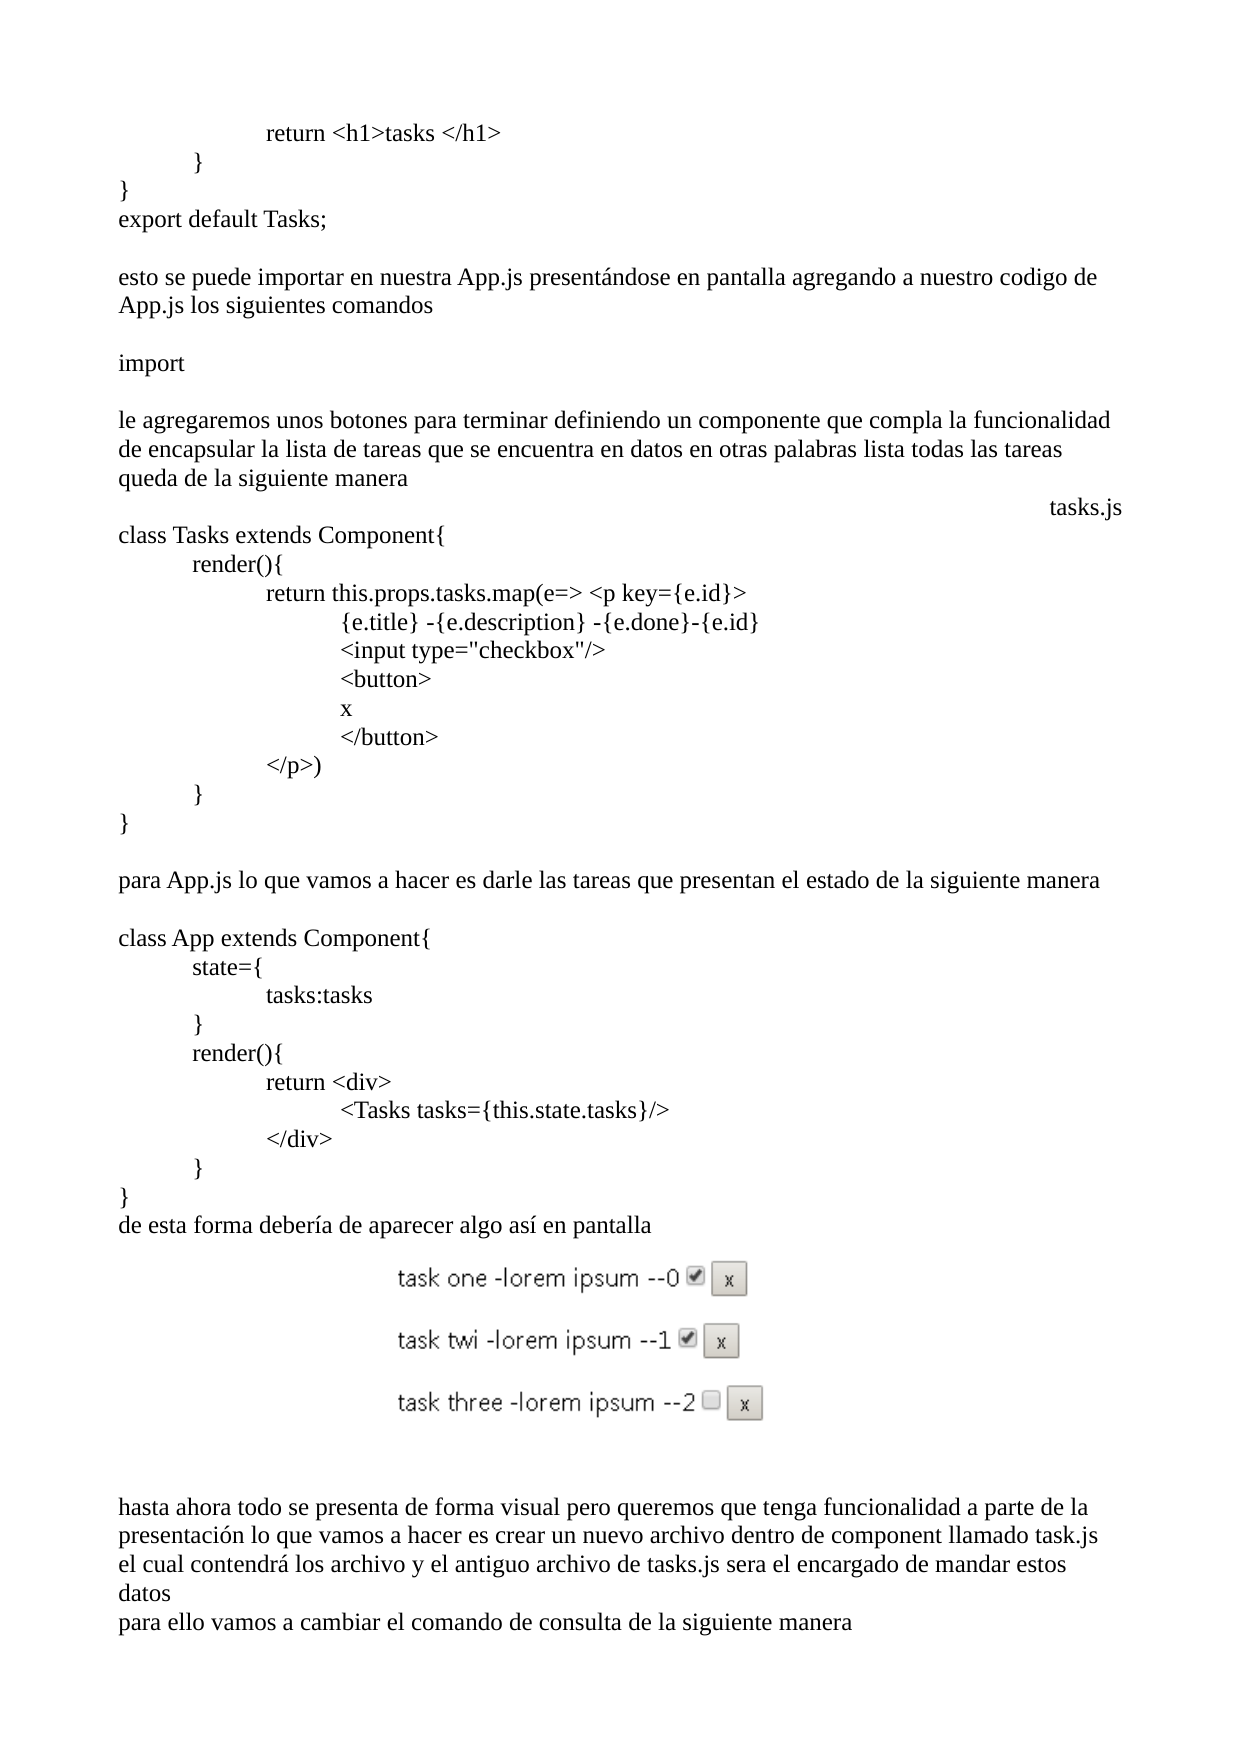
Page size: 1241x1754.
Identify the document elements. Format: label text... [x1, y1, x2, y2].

text } [118, 1009, 1122, 1038]
text {e.title} -{e.description} -{e.done}-{e.id} [118, 607, 1122, 636]
text tasks.js [118, 492, 1122, 521]
text } [118, 147, 1122, 176]
text </div> [118, 1124, 1122, 1153]
text return this.props.tasks.map(e=> <p key={e.id}> [118, 578, 1122, 607]
text <input type="checkbox"/> [118, 636, 1122, 664]
text } [118, 176, 1122, 204]
text import [118, 348, 1122, 377]
text } [118, 808, 1122, 837]
text queda de la siguiente manera [118, 463, 1122, 492]
text state={ [118, 952, 1122, 981]
text x [118, 693, 1122, 722]
text render(){ [118, 1038, 1122, 1067]
text <Tasks tasks={this.state.tasks}/> [118, 1096, 1122, 1124]
text para ello vamos a cambiar el comando de consulta de la siguiente manera [118, 1607, 1122, 1635]
text class App extends Component{ [118, 923, 1122, 952]
text hasta ahora todo se presenta de forma visual pero queremos que tenga funcionalidad a parte de la presentación lo que vamos a hacer es crear un nuevo archivo dentro de component llamado task.js el cual contendrá los archivo y el antiguo archivo de tasks.js sera el encargado de mandar estos datos [118, 1492, 1122, 1607]
text tasks:tasks [118, 981, 1122, 1009]
text esto se puede importar en nuestra App.js presentándose en pantalla agregando a nuestro codigo de App.js los siguientes comandos [118, 262, 1122, 319]
text render(){ [118, 549, 1122, 578]
text </button> [118, 722, 1122, 751]
text } [118, 1182, 1122, 1211]
text } [118, 1153, 1122, 1182]
text </p>) [118, 751, 1122, 779]
text para App.js lo que vamos a hacer es darle las tareas que presentan el estado de la siguiente manera [118, 866, 1122, 894]
text } [118, 779, 1122, 808]
text class Tasks extends Component{ [118, 521, 1122, 549]
text de esta forma debería de aparecer algo así en pantalla [118, 1211, 1122, 1239]
text return <div> [118, 1067, 1122, 1096]
text <button> [118, 664, 1122, 693]
text le agregaremos unos botones para terminar definiendo un componente que compla la funcionalidad de encapsular la lista de tareas que se encuentra en datos en otras palabras lista todas las tareas [118, 406, 1122, 463]
text export default Tasks; [118, 204, 1122, 233]
text return <h1>tasks </h1> [118, 118, 1122, 147]
